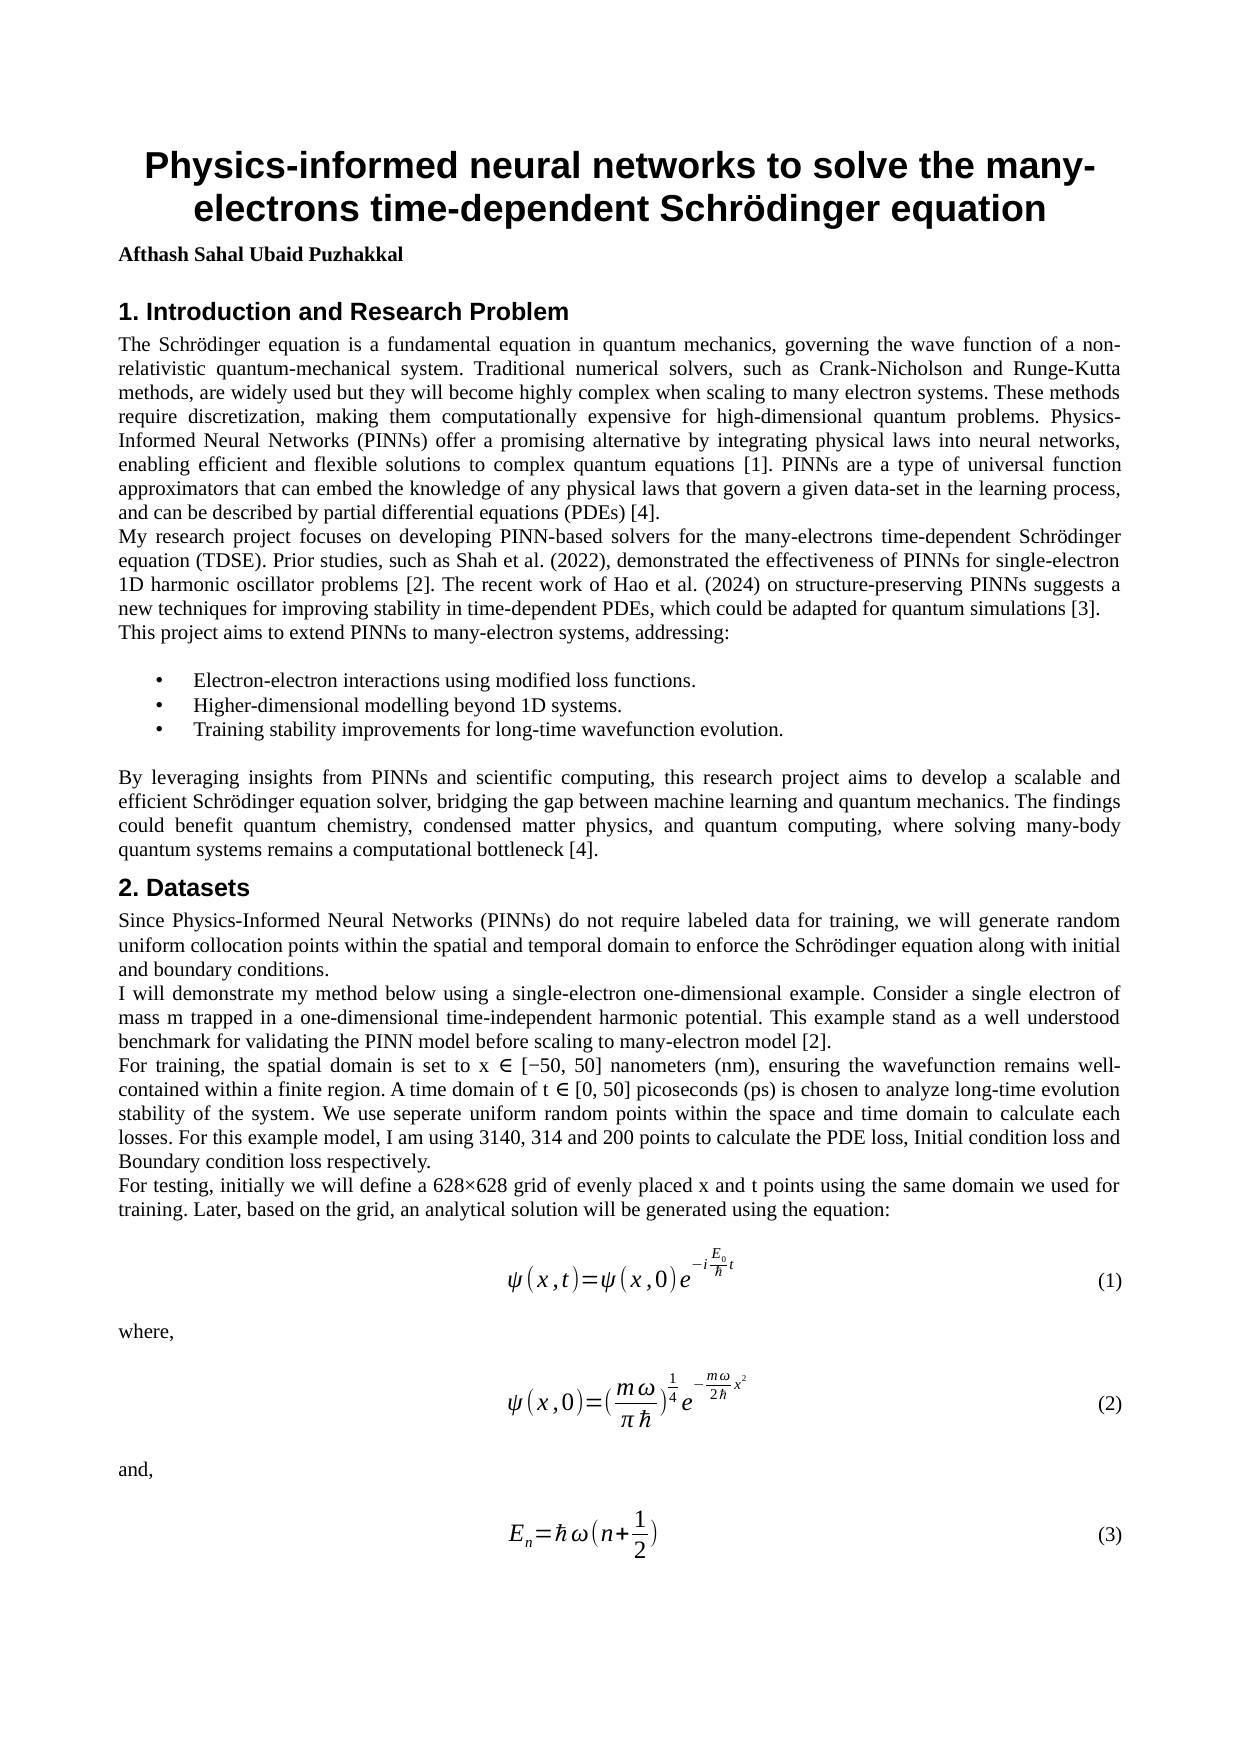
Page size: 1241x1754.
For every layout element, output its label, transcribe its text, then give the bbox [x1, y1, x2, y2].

text The Schrödinger equation is a fundamental equation in quantum mechanics, governing the wave function of a non-relativistic quantum-mechanical system. Traditional numerical solvers, such as Crank-Nicholson and Runge-Kutta methods, are widely used but they will become highly complex when scaling to many electron systems. These methods require discretization, making them computationally expensive for high-dimensional quantum problems. Physics-Informed Neural Networks (PINNs) offer a promising alternative by integrating physical laws into neural networks, enabling efficient and flexible solutions to complex quantum equations​ [1]. PINNs are a type of universal function approximators that can embed the knowledge of any physical laws that govern a given data-set in the learning process, and can be described by partial differential equations (PDEs) [4]. [118, 332, 1122, 524]
text Since Physics-Informed Neural Networks (PINNs) do not require labeled data for training, we will generate random uniform collocation points within the spatial and temporal domain to enforce the Schrödinger equation along with initial and boundary conditions. [118, 908, 1122, 981]
text (3) [118, 1505, 1122, 1564]
list Electron-electron interactions using modified loss functions. [156, 668, 1122, 692]
text For training, the spatial domain is set to x ∈ [−50, 50] nanometers (nm), ensuring the wavefunction remains well-contained within a finite region. A time domain of t ∈ [0, 50] picoseconds (ps) is chosen to analyze long-time evolution stability of the system​. We use seperate uniform random points within the space and time domain to calculate each losses. For this example model, I am using 3140, 314 and 200 points to calculate the PDE loss, Initial condition loss and Boundary condition loss respectively. [118, 1053, 1122, 1173]
subtitle 2. Datasets [118, 873, 1122, 902]
text where, [118, 1319, 1122, 1343]
text This project aims to extend PINNs to many-electron systems, addressing: [118, 620, 1122, 644]
title Physics-informed neural networks to solve the many-electrons time-dependent Schrödinger equation [118, 143, 1122, 229]
text I will demonstrate my method below using a single-electron one-dimensional example. Consider a single electron of mass m trapped in a one-dimensional time-independent harmonic potential. This example stand as a well understood benchmark for validating the PINN model before scaling to many-electron model [2]. [118, 981, 1122, 1053]
text Afthash Sahal Ubaid Puzhakkal [118, 242, 1122, 266]
text For testing, initially we will define a 628×628 grid of evenly placed x and t points using the same domain we used for training. Later, based on the grid, an analytical solution will be generated using the equation: [118, 1173, 1122, 1221]
subtitle 1. Introduction and Research Problem [118, 297, 1122, 325]
text By leveraging insights from PINNs and scientific computing, this research project aims to develop a scalable and efficient Schrödinger equation solver, bridging the gap between machine learning and quantum mechanics. The findings could benefit quantum chemistry, condensed matter physics, and quantum computing, where solving many-body quantum systems remains a computational bottleneck [4]. [118, 765, 1122, 861]
text (2) [118, 1367, 1122, 1433]
text and, [118, 1457, 1122, 1481]
list Higher-dimensional modelling beyond 1D systems. [156, 692, 1122, 717]
text My research project focuses on developing PINN-based solvers for the many-electrons time-dependent Schrödinger equation (TDSE). Prior studies, such as Shah et al. (2022), demonstrated the effectiveness of PINNs for single-electron 1D harmonic oscillator problems​ [2]. The recent work of Hao et al. (2024) on structure-preserving PINNs suggests a new techniques for improving stability in time-dependent PDEs, which could be adapted for quantum simulations [3]. [118, 524, 1122, 620]
list Training stability improvements for long-time wavefunction evolution. [156, 717, 1122, 741]
text (1) [118, 1245, 1122, 1295]
